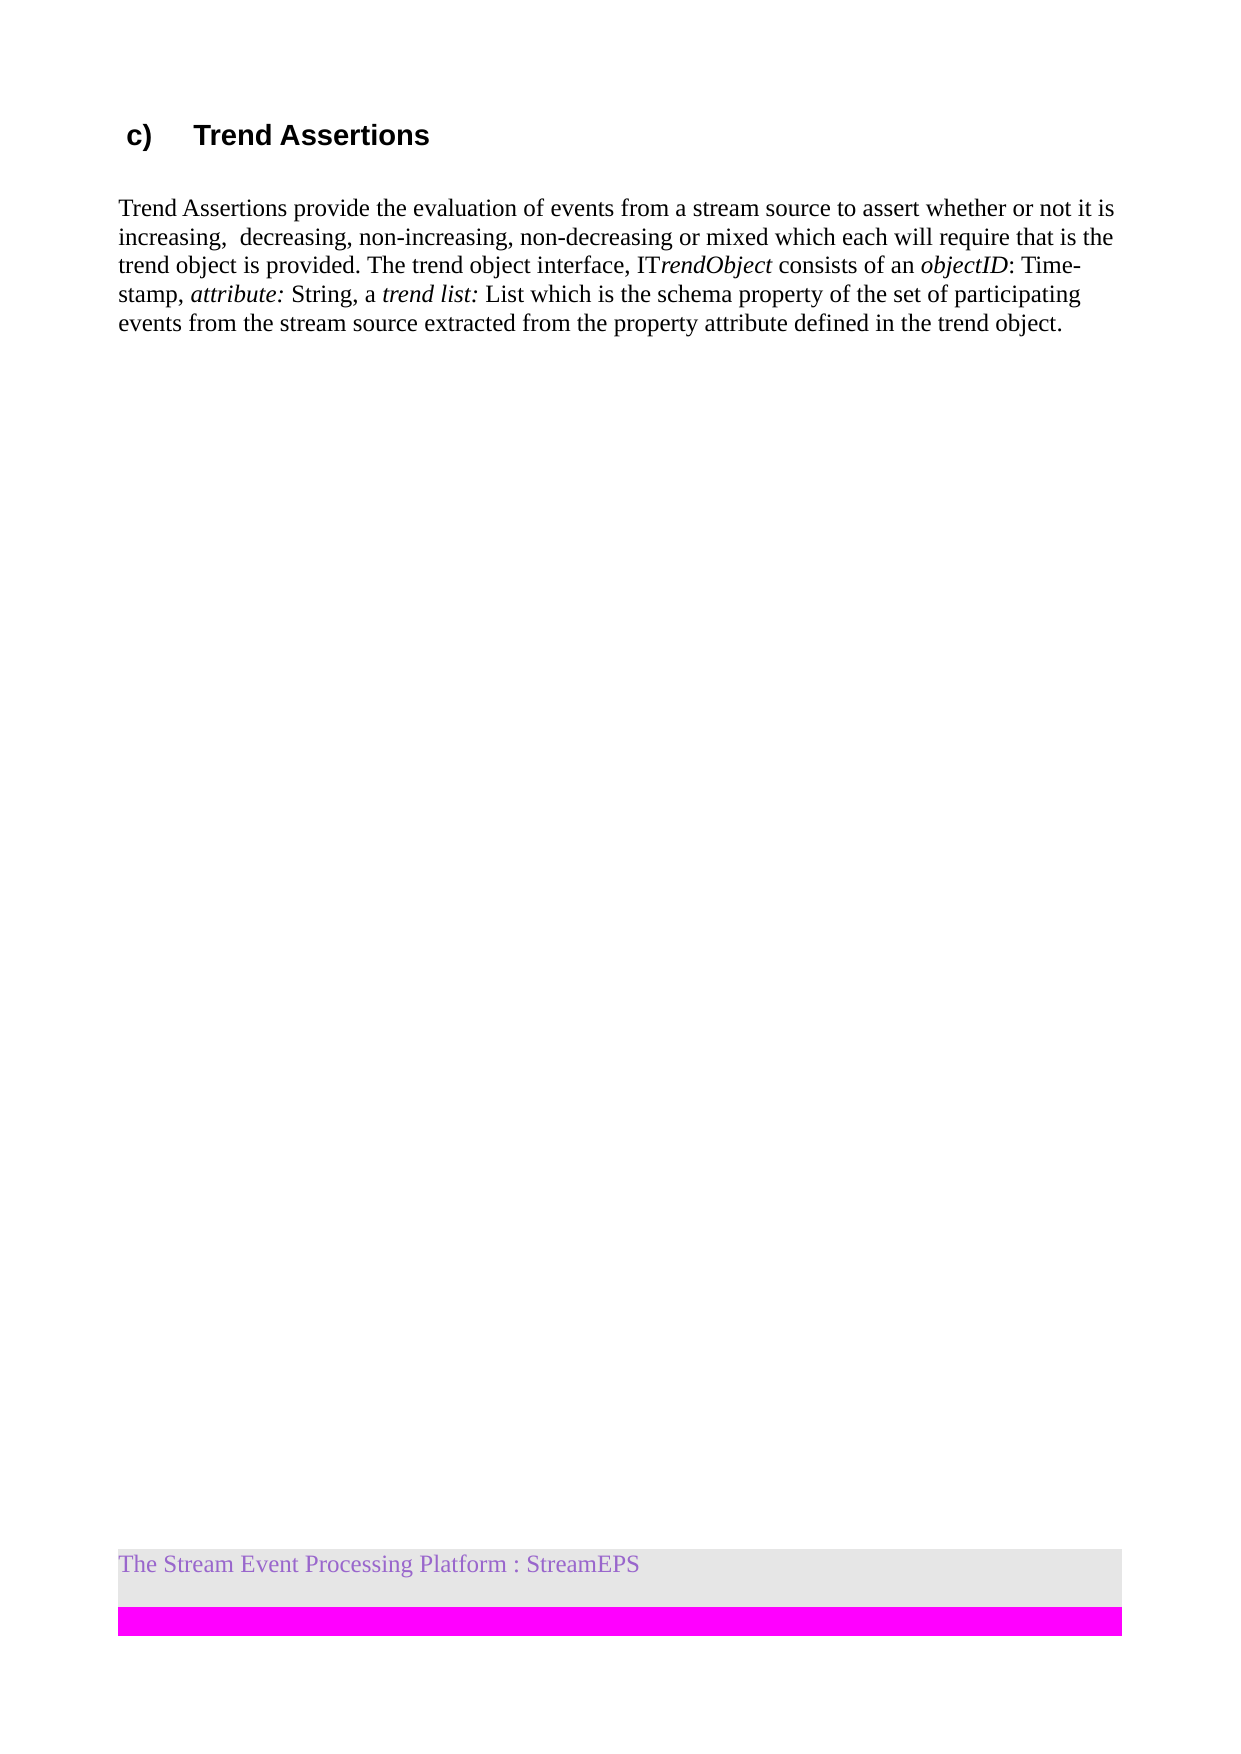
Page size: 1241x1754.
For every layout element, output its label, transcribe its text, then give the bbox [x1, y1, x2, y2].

subtitle Trend Assertions [118, 118, 1122, 152]
text Trend Assertions provide the evaluation of events from a stream source to assert whether or not it is increasing, decreasing, non-increasing, non-decreasing or mixed which each will require that is the trend object is provided. The trend object interface, ITrendObject consists of an objectID: Time-stamp, attribute: String, a trend list: List which is the schema property of the set of participating events from the stream source extracted from the property attribute defined in the trend object. [118, 193, 1122, 337]
